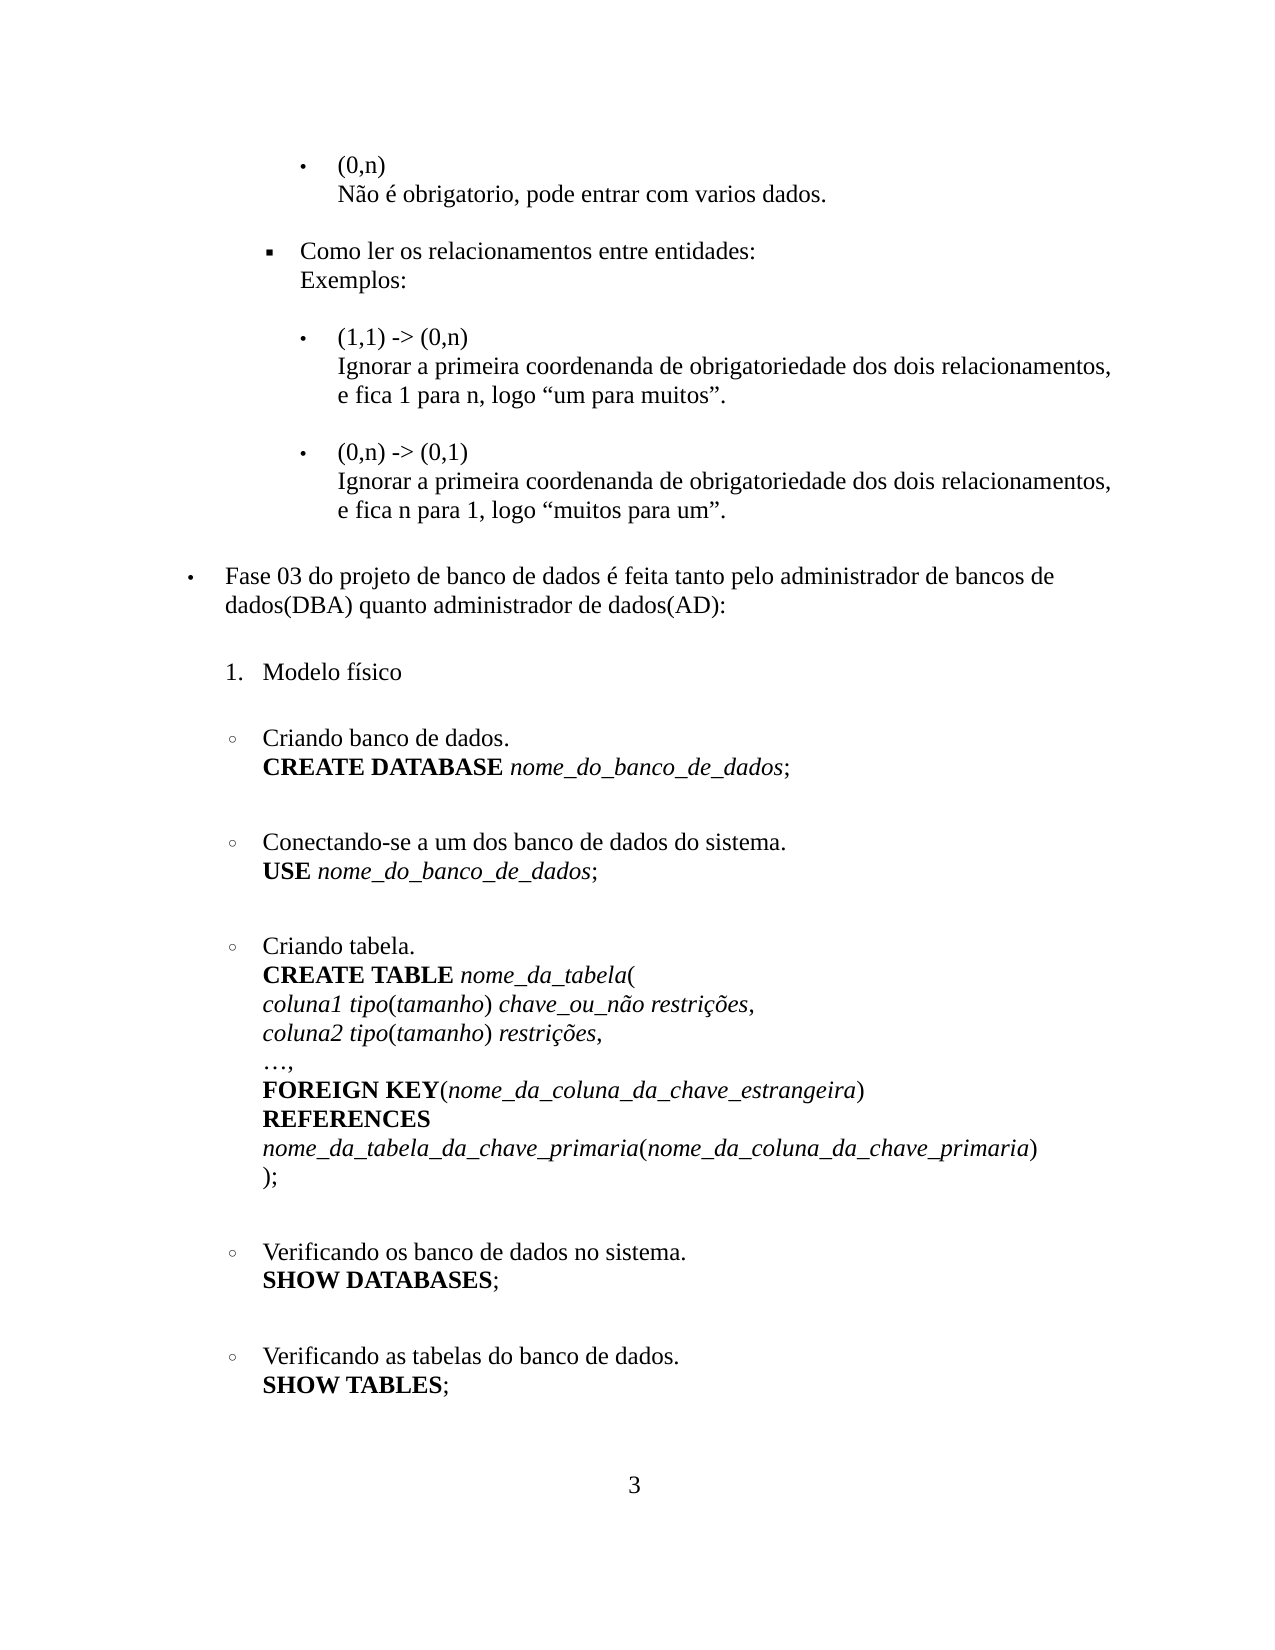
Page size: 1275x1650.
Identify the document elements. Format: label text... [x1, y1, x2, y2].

list Como ler os relacionamentos entre entidades: Exemplos: [262, 236, 1125, 322]
list Criando tabela. CREATE TABLE nome_da_tabela( coluna1 tipo(tamanho) chave_ou_não restrições, coluna2 tipo(tamanho) restrições, …, FOREIGN KEY(nome_da_coluna_da_chave_estrangeira) REFERENCES nome_da_tabela_da_chave_primaria(nome_da_coluna_da_chave_primaria) ); [225, 931, 1125, 1219]
list (1,1) -> (0,n) Ignorar a primeira coordenanda de obrigatoriedade dos dois relacionamentos, e fica 1 para n, logo “um para muitos”. [300, 322, 1125, 437]
list (0,n) -> (0,1) Ignorar a primeira coordenanda de obrigatoriedade dos dois relacionamentos, e fica n para 1, logo “muitos para um”. [300, 437, 1125, 552]
list Modelo físico [225, 657, 1125, 714]
list Fase 03 do projeto de banco de dados é feita tanto pelo administrador de bancos de dados(DBA) quanto administrador de dados(AD): [187, 561, 1125, 648]
list (0,n) Não é obrigatorio, pode entrar com varios dados. [300, 150, 1125, 236]
list Verificando os banco de dados no sistema. SHOW DATABASES; [225, 1237, 1125, 1323]
list Verificando as tabelas do banco de dados. SHOW TABLES; [225, 1341, 1125, 1427]
list Conectando-se a um dos banco de dados do sistema. USE nome_do_banco_de_dados; [225, 827, 1125, 913]
list Criando banco de dados. CREATE DATABASE nome_do_banco_de_dados; [225, 723, 1125, 809]
